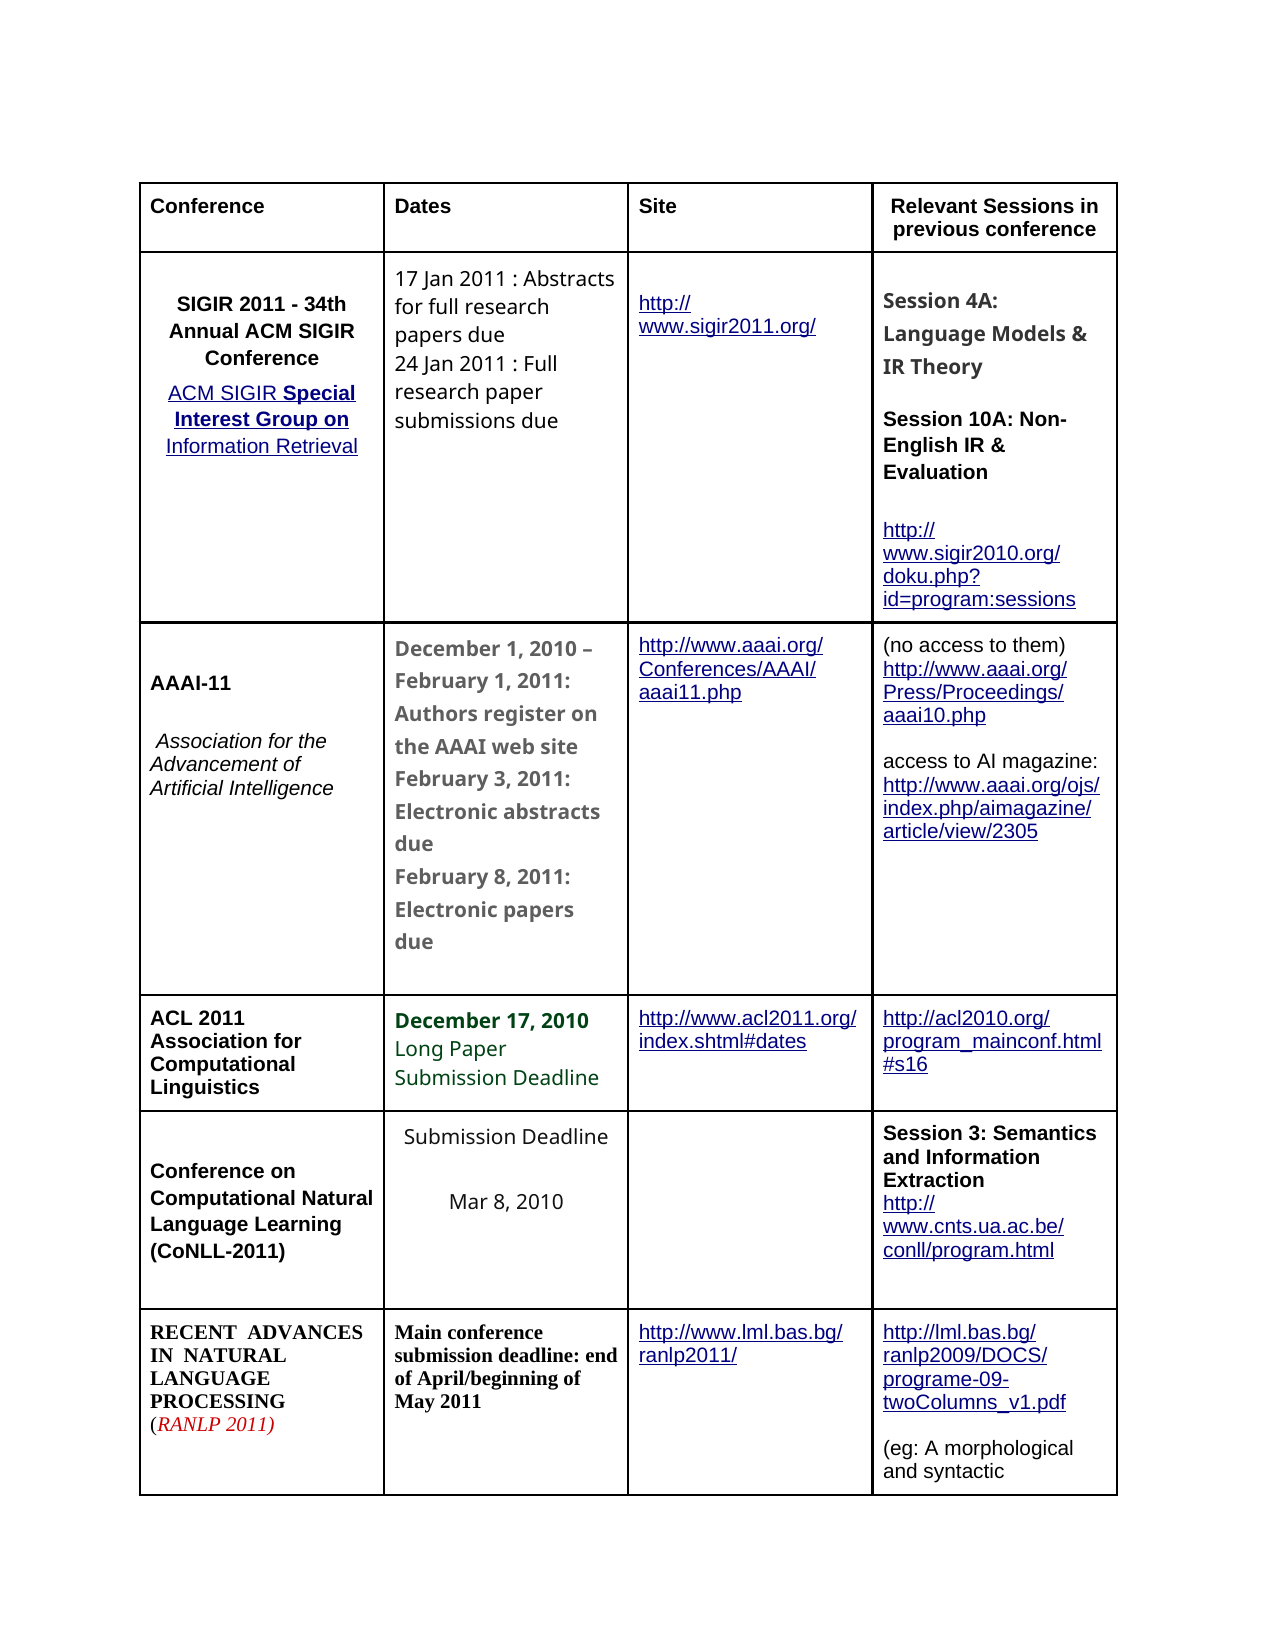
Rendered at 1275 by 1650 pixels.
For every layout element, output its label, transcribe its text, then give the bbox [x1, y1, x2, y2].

table_header Conference [141, 184, 383, 251]
table_header Site [629, 184, 871, 251]
table_cell Session 4A: Language Models & IR Theory Session 10A: Non-English IR & Evaluation http://www.sigir2010.org/doku.php?id=program:sessions [874, 253, 1116, 621]
table_cell ACL 2011 Association for Computational Linguistics [141, 996, 383, 1109]
table_cell [629, 1112, 871, 1308]
table_cell December 17, 2010 Long Paper Submission Deadline [385, 996, 627, 1109]
table_cell http://www.sigir2011.org/ [629, 253, 871, 621]
table_cell Conference on Computational Natural Language Learning (CoNLL-2011) [141, 1112, 383, 1308]
table_header Dates [385, 184, 627, 251]
table_cell December 1, 2010 – February 1, 2011: Authors register on the AAAI web site February 3, 2011: Electronic abstracts due February 8, 2011: Electronic papers due [385, 624, 627, 994]
table_cell RECENT ADVANCES IN NATURAL LANGUAGE PROCESSING (RANLP 2011) [141, 1310, 383, 1494]
table_cell AAAI-11 Association for the Advancement of Artificial Intelligence [141, 624, 383, 994]
table_cell Session 3: Semantics and Information Extraction http://www.cnts.ua.ac.be/conll/program.html [874, 1112, 1116, 1308]
table_cell (no access to them) http://www.aaai.org/Press/Proceedings/aaai10.php access to AI magazine: http://www.aaai.org/ojs/index.php/aimagazine/article/view/2305 [874, 624, 1116, 994]
table_cell http://acl2010.org/program_mainconf.html#s16 [874, 996, 1116, 1109]
table_cell http://www.acl2011.org/index.shtml#dates [629, 996, 871, 1109]
table_cell 17 Jan 2011 : Abstracts for full research papers due 24 Jan 2011 : Full research paper submissions due [385, 253, 627, 621]
table_cell http://www.lml.bas.bg/ranlp2011/ [629, 1310, 871, 1494]
table_cell SIGIR 2011 - 34th Annual ACM SIGIR Conference ACM SIGIR Special Interest Group on Information Retrieval [141, 253, 383, 621]
table_header Relevant Sessions in previous conference [874, 184, 1116, 251]
table_cell Submission Deadline Mar 8, 2010 [385, 1112, 627, 1308]
table_cell Main conference submission deadline: end of April/beginning of May 2011 [385, 1310, 627, 1494]
table_cell http://www.aaai.org/Conferences/AAAI/aaai11.php [629, 624, 871, 994]
table_cell http://lml.bas.bg/ranlp2009/DOCS/programe-09-twoColumns_v1.pdf (eg: A morphological and syntactic [874, 1310, 1116, 1494]
